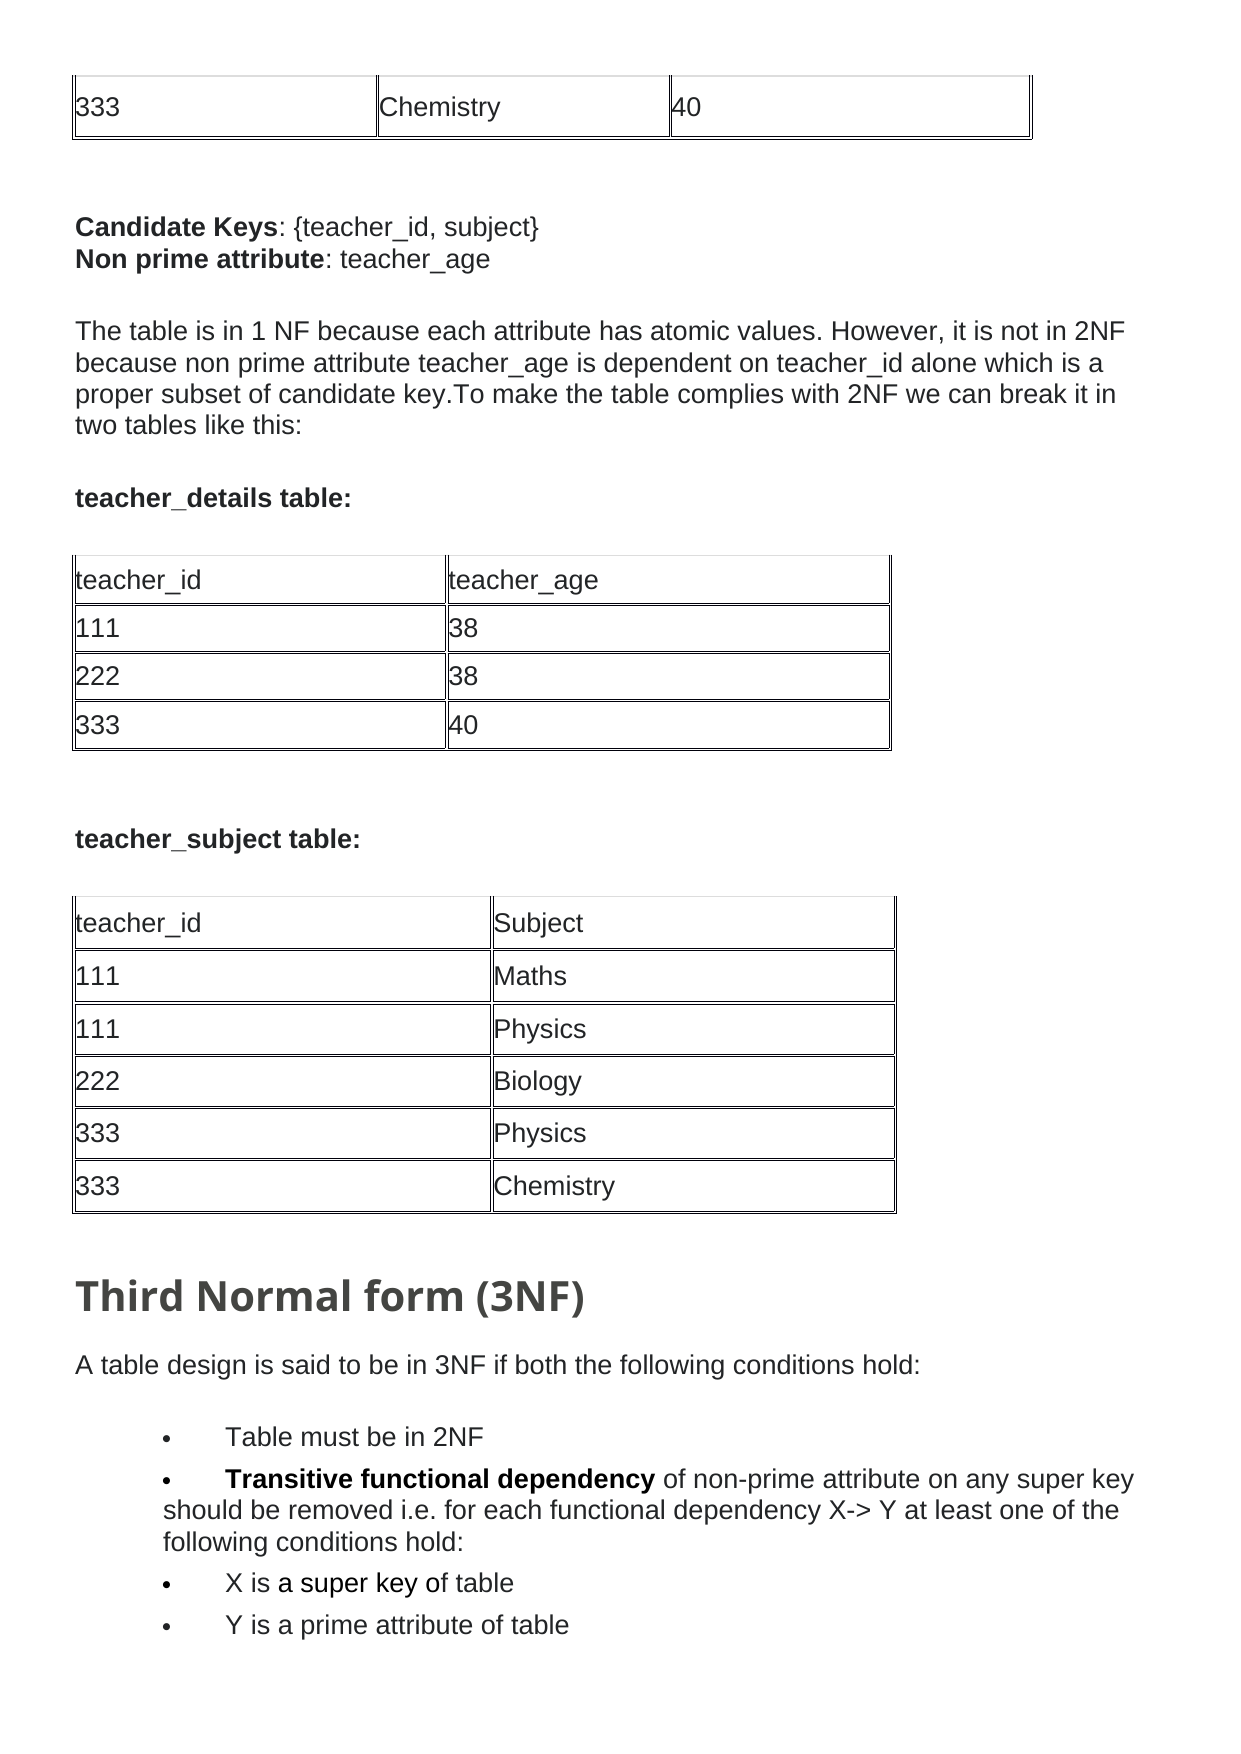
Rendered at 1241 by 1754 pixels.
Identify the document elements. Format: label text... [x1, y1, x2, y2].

table_header Subject [494, 897, 894, 948]
table_cell 222 [76, 654, 445, 699]
text teacher_details table: [75, 482, 1165, 513]
subtitle Third Normal form (3NF) [75, 1266, 1165, 1323]
table_cell Chemistry [494, 1161, 894, 1211]
list Table must be in 2NF [163, 1421, 1165, 1453]
table_cell 333 [76, 1109, 490, 1158]
text A table design is said to be in 3NF if both the following conditions hold: [75, 1349, 1165, 1380]
table_cell 111 [76, 1005, 490, 1053]
text The table is in 1 NF because each attribute has atomic values. However, it is not in 2NF because non prime attribute teacher_age is dependent on teacher_id alone which is a proper subset of candidate key.To make the table complies with 2NF we can break it in two tables like this: [75, 315, 1165, 440]
text Candidate Keys: {teacher_id, subject} Non prime attribute: teacher_age [75, 211, 1165, 274]
table_cell 40 [672, 77, 1029, 136]
table_cell 38 [449, 654, 889, 699]
table_cell 333 [76, 702, 445, 748]
table_cell 40 [449, 702, 889, 748]
table_cell 38 [449, 606, 889, 651]
text teacher_subject table: [75, 823, 1165, 854]
table_cell 333 [76, 1161, 490, 1211]
table_cell 333 [76, 77, 376, 136]
list X is a super key of table [163, 1567, 1165, 1598]
table_cell Chemistry [379, 77, 669, 136]
table_cell Physics [494, 1109, 894, 1158]
table_header teacher_age [449, 556, 889, 603]
table_cell Biology [494, 1057, 894, 1106]
table_cell Maths [494, 951, 894, 1001]
list Y is a prime attribute of table [163, 1609, 1165, 1640]
table_cell Physics [494, 1005, 894, 1053]
table_cell 111 [76, 606, 445, 651]
table_cell 111 [76, 951, 490, 1001]
table_header teacher_id [76, 556, 445, 603]
table_header teacher_id [76, 897, 490, 948]
table_cell 222 [76, 1057, 490, 1106]
list Transitive functional dependency of non-prime attribute on any super key should be removed i.e. for each functional dependency X-> Y at least one of the following conditions hold: [163, 1463, 1165, 1557]
